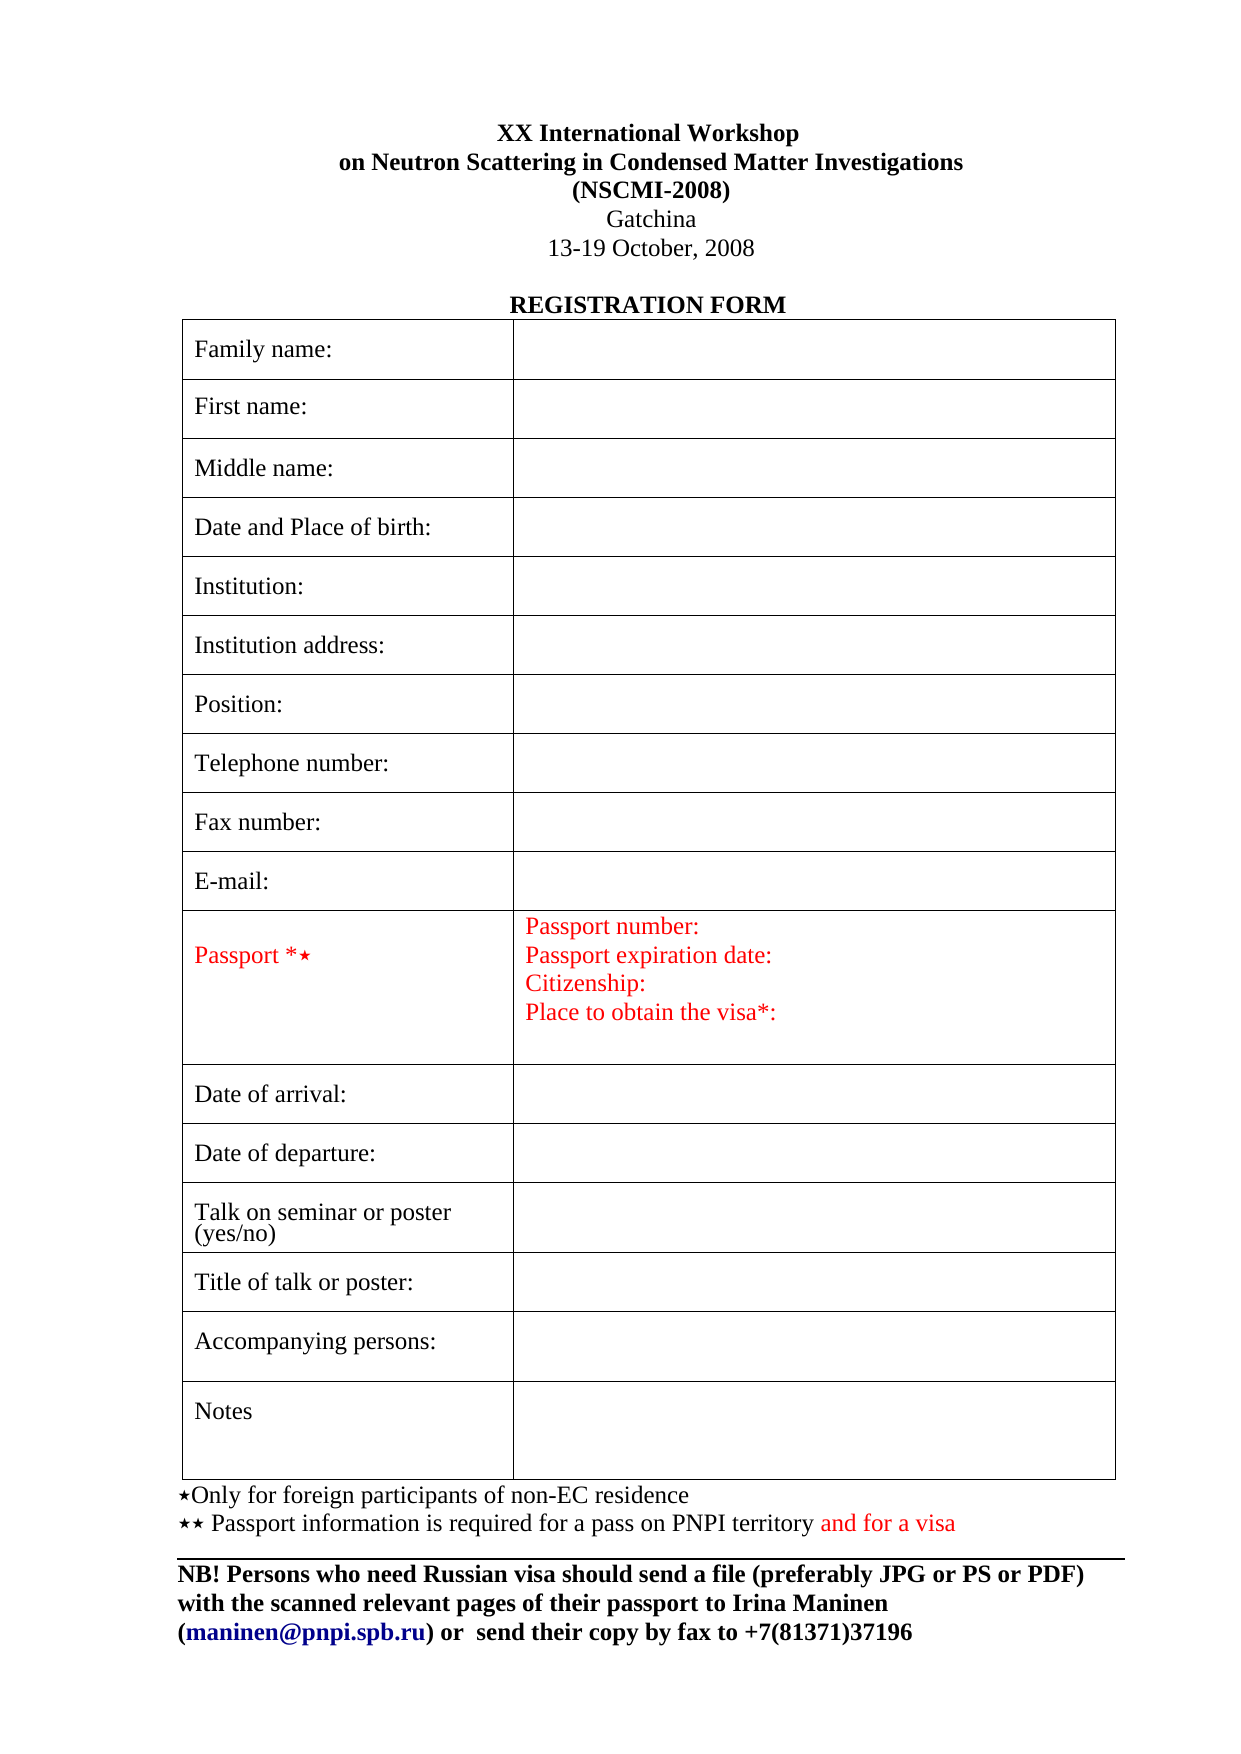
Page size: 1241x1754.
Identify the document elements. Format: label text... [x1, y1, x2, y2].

text (NSCMI-2008) [177, 176, 1125, 204]
table_cell [514, 793, 1115, 851]
table_cell Middle name: [183, 439, 513, 497]
table_cell [514, 734, 1115, 792]
text REGISTRATION FORM [177, 291, 1125, 319]
text 13-19 October, 2008 [177, 233, 1125, 262]
table_cell [514, 1312, 1115, 1381]
text Gatchina [177, 204, 1125, 233]
table_cell Institution: [183, 557, 513, 615]
table_cell Title of talk or poster: [183, 1253, 513, 1311]
table_cell Institution address: [183, 616, 513, 674]
table_cell [514, 852, 1115, 910]
table_header [514, 320, 1115, 378]
table_header Family name: [183, 320, 513, 378]
table_cell Date of arrival: [183, 1065, 513, 1123]
table_cell [514, 1382, 1115, 1479]
table_cell [514, 1183, 1115, 1252]
text ٭٭ Passport information is required for a pass on PNPI territory and for a visa [177, 1508, 1125, 1537]
text on Neutron Scattering in Condensed Matter Investigations [177, 147, 1125, 176]
text XX International Workshop [177, 118, 1125, 147]
table_cell E-mail: [183, 852, 513, 910]
table_cell [514, 498, 1115, 556]
table_cell Passport number: Passport expiration date: Citizenship: Place to obtain the visa*: [514, 911, 1115, 1064]
table_cell [514, 675, 1115, 733]
text ٭Only for foreign participants of non-EC residence [177, 1480, 1125, 1508]
table_cell [514, 557, 1115, 615]
table_cell Position: [183, 675, 513, 733]
table_cell [514, 1253, 1115, 1311]
table_cell Passport *٭ [183, 911, 513, 1064]
table_cell First name: [183, 380, 513, 437]
table_cell [514, 616, 1115, 674]
table_cell Accompanying persons: [183, 1312, 513, 1381]
table_cell Date and Place of birth: [183, 498, 513, 556]
table_cell Date of departure: [183, 1124, 513, 1182]
table_cell [514, 380, 1115, 437]
table_cell Telephone number: [183, 734, 513, 792]
table_cell [514, 1065, 1115, 1123]
text NB! Persons who need Russian visa should send a file (preferably JPG or PS or PDF) with the scanned relevant pages of their passport to Irina Maninen (maninen@pnpi.spb.ru) or send their copy by fax to +7(81371)37196 [177, 1560, 1125, 1646]
table_cell Talk on seminar or poster (yes/no) [183, 1183, 513, 1252]
table_cell [514, 439, 1115, 497]
table_cell Notes [183, 1382, 513, 1479]
table_cell [514, 1124, 1115, 1182]
table_cell Fax number: [183, 793, 513, 851]
